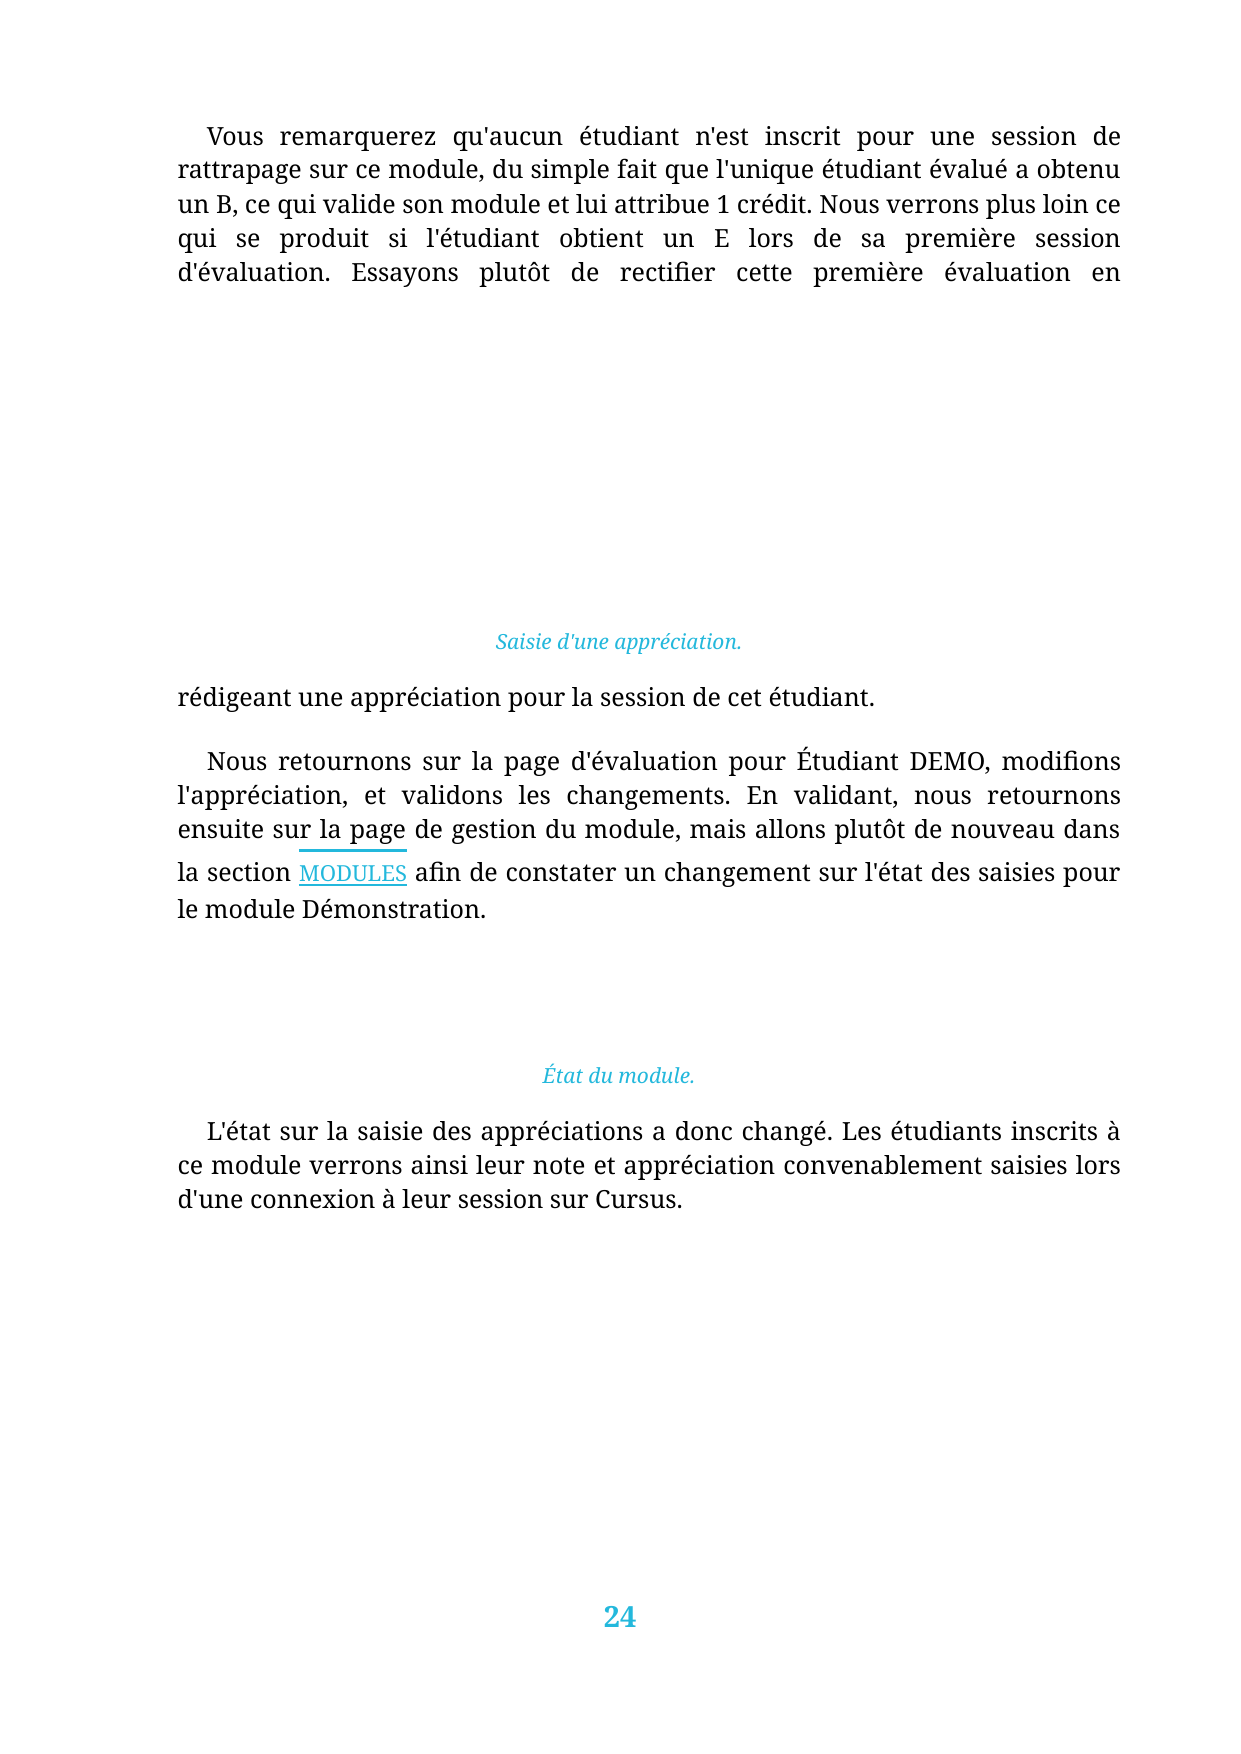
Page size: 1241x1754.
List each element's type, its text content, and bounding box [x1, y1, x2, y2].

text Vous remarquerez qu'aucun étudiant n'est inscrit pour une session de rattrapage sur ce module, du simple fait que l'unique étudiant évalué a obtenu un B, ce qui valide son module et lui attribue 1 crédit. Nous verrons plus loin ce qui se produit si l'étudiant obtient un E lors de sa première session d'évaluation. Essayons plutôt de rectifier cette première évaluation en rédigeant une appréciation pour la session de cet étudiant. [119, 118, 1122, 714]
text L'état sur la saisie des appréciations a donc changé. Les étudiants inscrits à ce module verrons ainsi leur note et appréciation convenablement saisies lors d'une connexion à leur session sur Cursus. [119, 955, 1122, 1216]
text Saisie d'une appréciation. [119, 304, 1121, 656]
text Nous retournons sur la page d'évaluation pour Étudiant DEMO, modifions l'appréciation, et validons les changements. En validant, nous retournons ensuite sur la page de gestion du module, mais allons plutôt de nouveau dans la section modules afin de constater un changement sur l'état des saisies pour le module Démonstration. [177, 744, 1122, 925]
text État du module. [119, 939, 1121, 1089]
